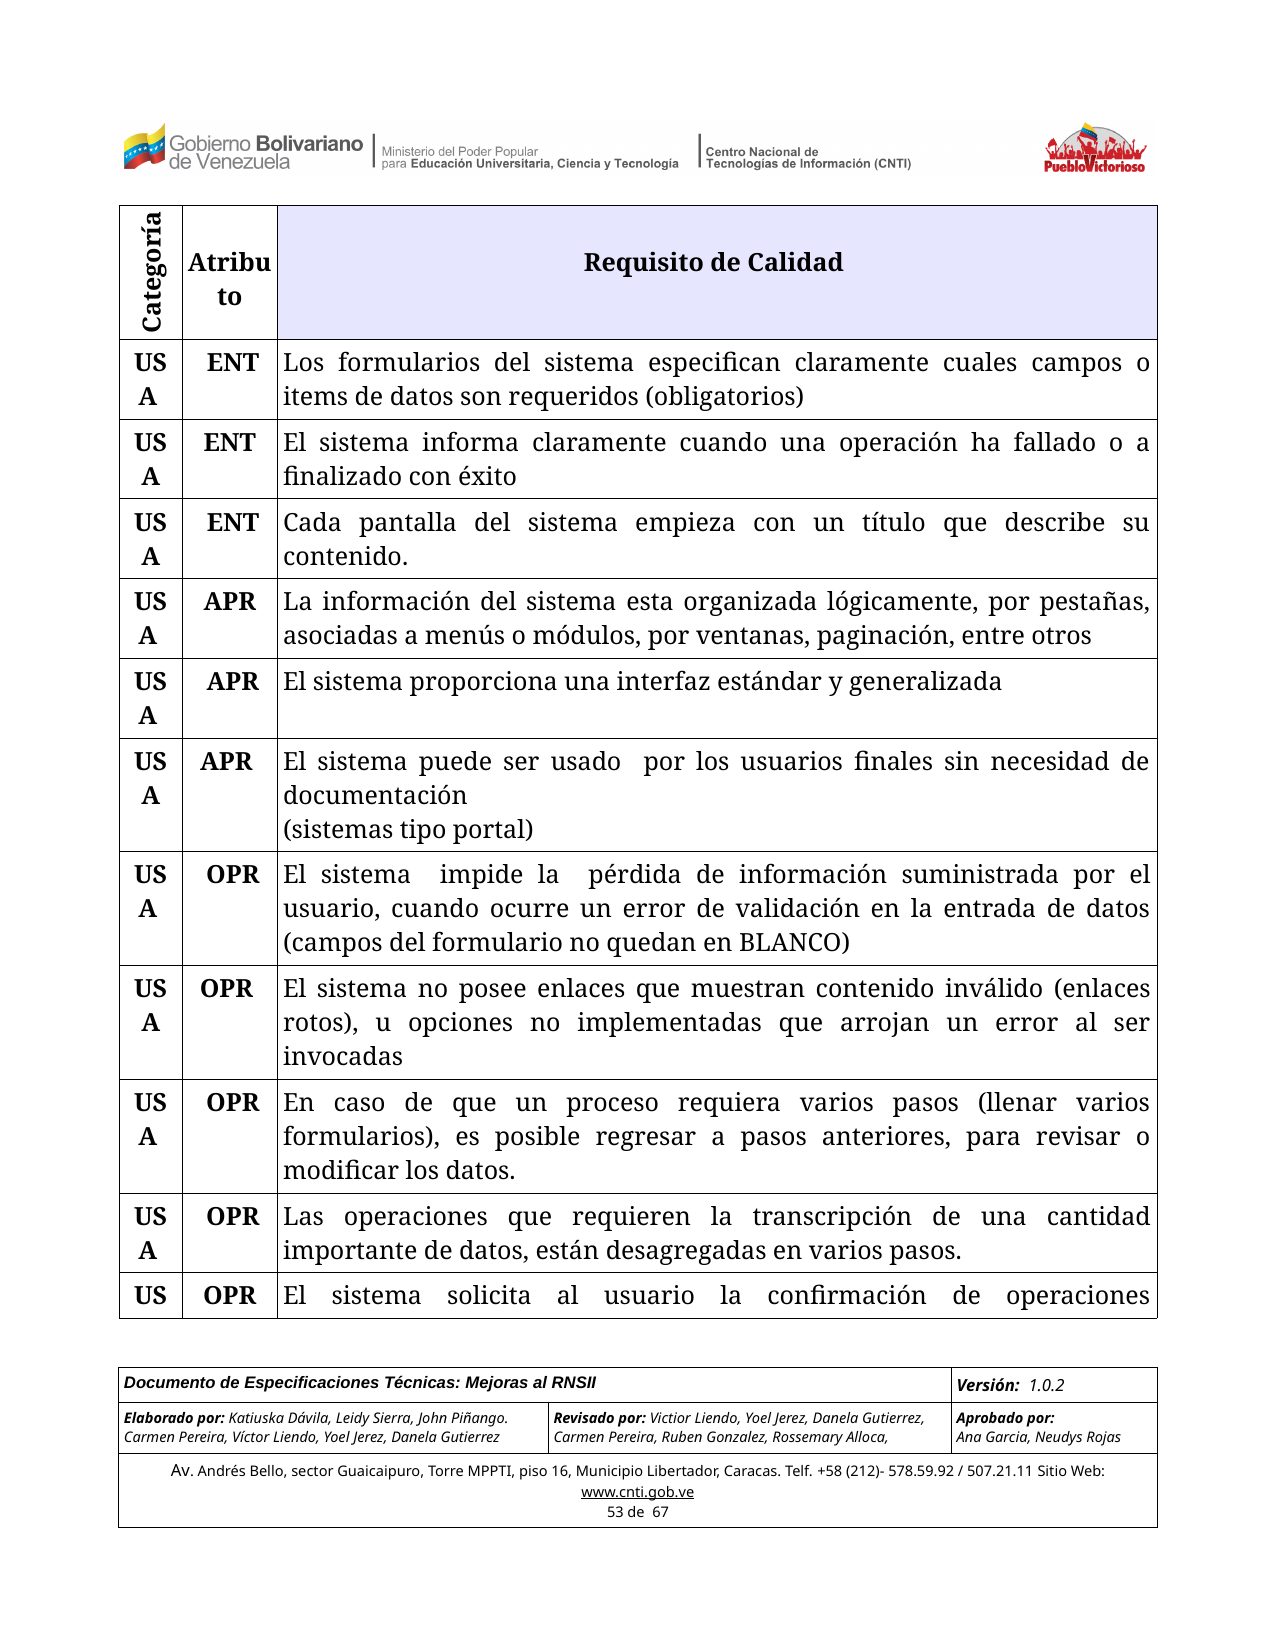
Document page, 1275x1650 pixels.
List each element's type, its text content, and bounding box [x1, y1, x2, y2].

table_header Requisito de Calidad [278, 206, 1157, 339]
table_cell Las operaciones que requieren la transcripción de una cantidad importante de datos, están desagregadas en varios pasos. [278, 1194, 1157, 1272]
table_cell El sistema solicita al usuario la confirmación de operaciones [278, 1273, 1157, 1318]
table_cell USA [120, 966, 182, 1079]
table_cell La información del sistema esta organizada lógicamente, por pestañas, asociadas a menús o módulos, por ventanas, paginación, entre otros [278, 579, 1157, 658]
table_cell El sistema impide la pérdida de información suministrada por el usuario, cuando ocurre un error de validación en la entrada de datos (campos del formulario no quedan en BLANCO) [278, 852, 1157, 965]
table_cell APR [183, 739, 277, 851]
table_cell USA [120, 499, 182, 578]
table_cell APR [183, 659, 277, 737]
table_cell USA [120, 1194, 182, 1272]
table_cell El sistema no posee enlaces que muestran contenido inválido (enlaces rotos), u opciones no implementadas que arrojan un error al ser invocadas [278, 966, 1157, 1079]
table_cell El sistema informa claramente cuando una operación ha fallado o a finalizado con éxito [278, 420, 1157, 498]
table_cell Cada pantalla del sistema empieza con un título que describe su contenido. [278, 499, 1157, 578]
table_cell Los formularios del sistema especifican claramente cuales campos o items de datos son requeridos (obligatorios) [278, 340, 1157, 419]
table_cell OPR [183, 852, 277, 965]
table_cell USA [120, 579, 182, 658]
table_cell USA [120, 739, 182, 851]
table_cell USA [120, 340, 182, 419]
table_header Categoría [120, 206, 182, 339]
table_cell US [120, 1273, 182, 1318]
table_cell El sistema proporciona una interfaz estándar y generalizada [278, 659, 1157, 737]
picture [118, 118, 1157, 176]
table_cell USA [120, 420, 182, 498]
table_cell USA [120, 659, 182, 737]
table_cell OPR [183, 1273, 277, 1318]
table_cell OPR [183, 1080, 277, 1192]
table_cell USA [120, 852, 182, 965]
table_cell OPR [183, 1194, 277, 1272]
table_cell En caso de que un proceso requiera varios pasos (llenar varios formularios), es posible regresar a pasos anteriores, para revisar o modificar los datos. [278, 1080, 1157, 1192]
table_cell OPR [183, 966, 277, 1079]
table_cell ENT [183, 499, 277, 578]
table_header Atributo [183, 206, 277, 339]
table_cell El sistema puede ser usado por los usuarios finales sin necesidad de documentación (sistemas tipo portal) [278, 739, 1157, 851]
table_cell USA [120, 1080, 182, 1192]
table_cell ENT [183, 340, 277, 419]
table_cell APR [183, 579, 277, 658]
table_cell ENT [183, 420, 277, 498]
